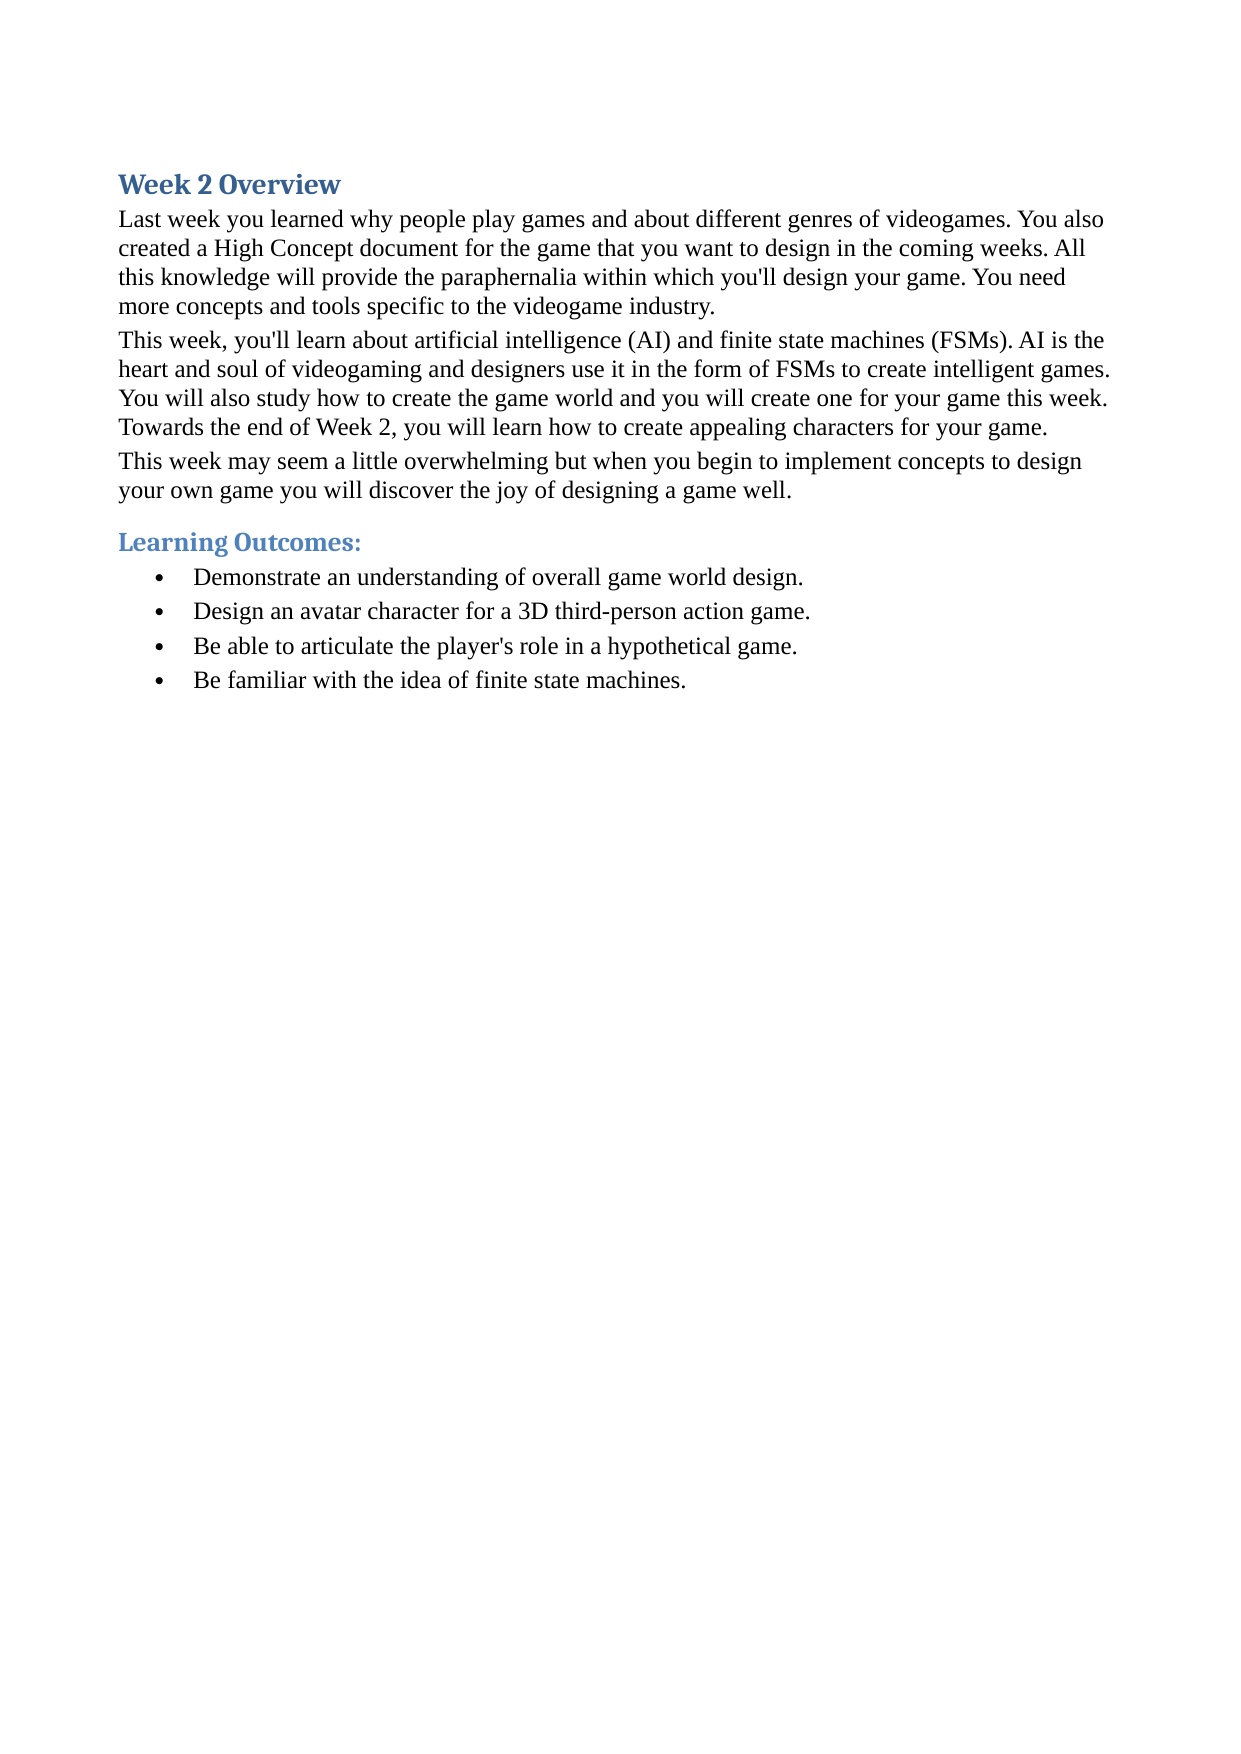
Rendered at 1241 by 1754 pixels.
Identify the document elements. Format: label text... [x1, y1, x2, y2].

text This week may seem a little overwhelming but when you begin to implement concepts to design your own game you will discover the joy of designing a game well. [118, 446, 1122, 504]
list Design an avatar character for a 3D third-person action game. [156, 596, 1122, 625]
text Last week you learned why people play games and about different genres of videogames. You also created a High Concept document for the game that you want to design in the coming weeks. All this knowledge will provide the paraphernalia within which you'll design your game. You need more concepts and tools specific to the videogame industry. [118, 204, 1122, 319]
list Be familiar with the idea of finite state machines. [156, 665, 1122, 694]
subtitle Learning Outcomes: [118, 527, 1122, 559]
list Be able to articulate the player's role in a hypothetical game. [156, 631, 1122, 659]
list Demonstrate an understanding of overall game world design. [156, 562, 1122, 590]
subtitle Week 2 Overview [118, 168, 1122, 202]
text This week, you'll learn about artificial intelligence (AI) and finite state machines (FSMs). AI is the heart and soul of videogaming and designers use it in the form of FSMs to create intelligent games. You will also study how to create the game world and you will create one for your game this week. Towards the end of Week 2, you will learn how to create appealing characters for your game. [118, 325, 1122, 440]
